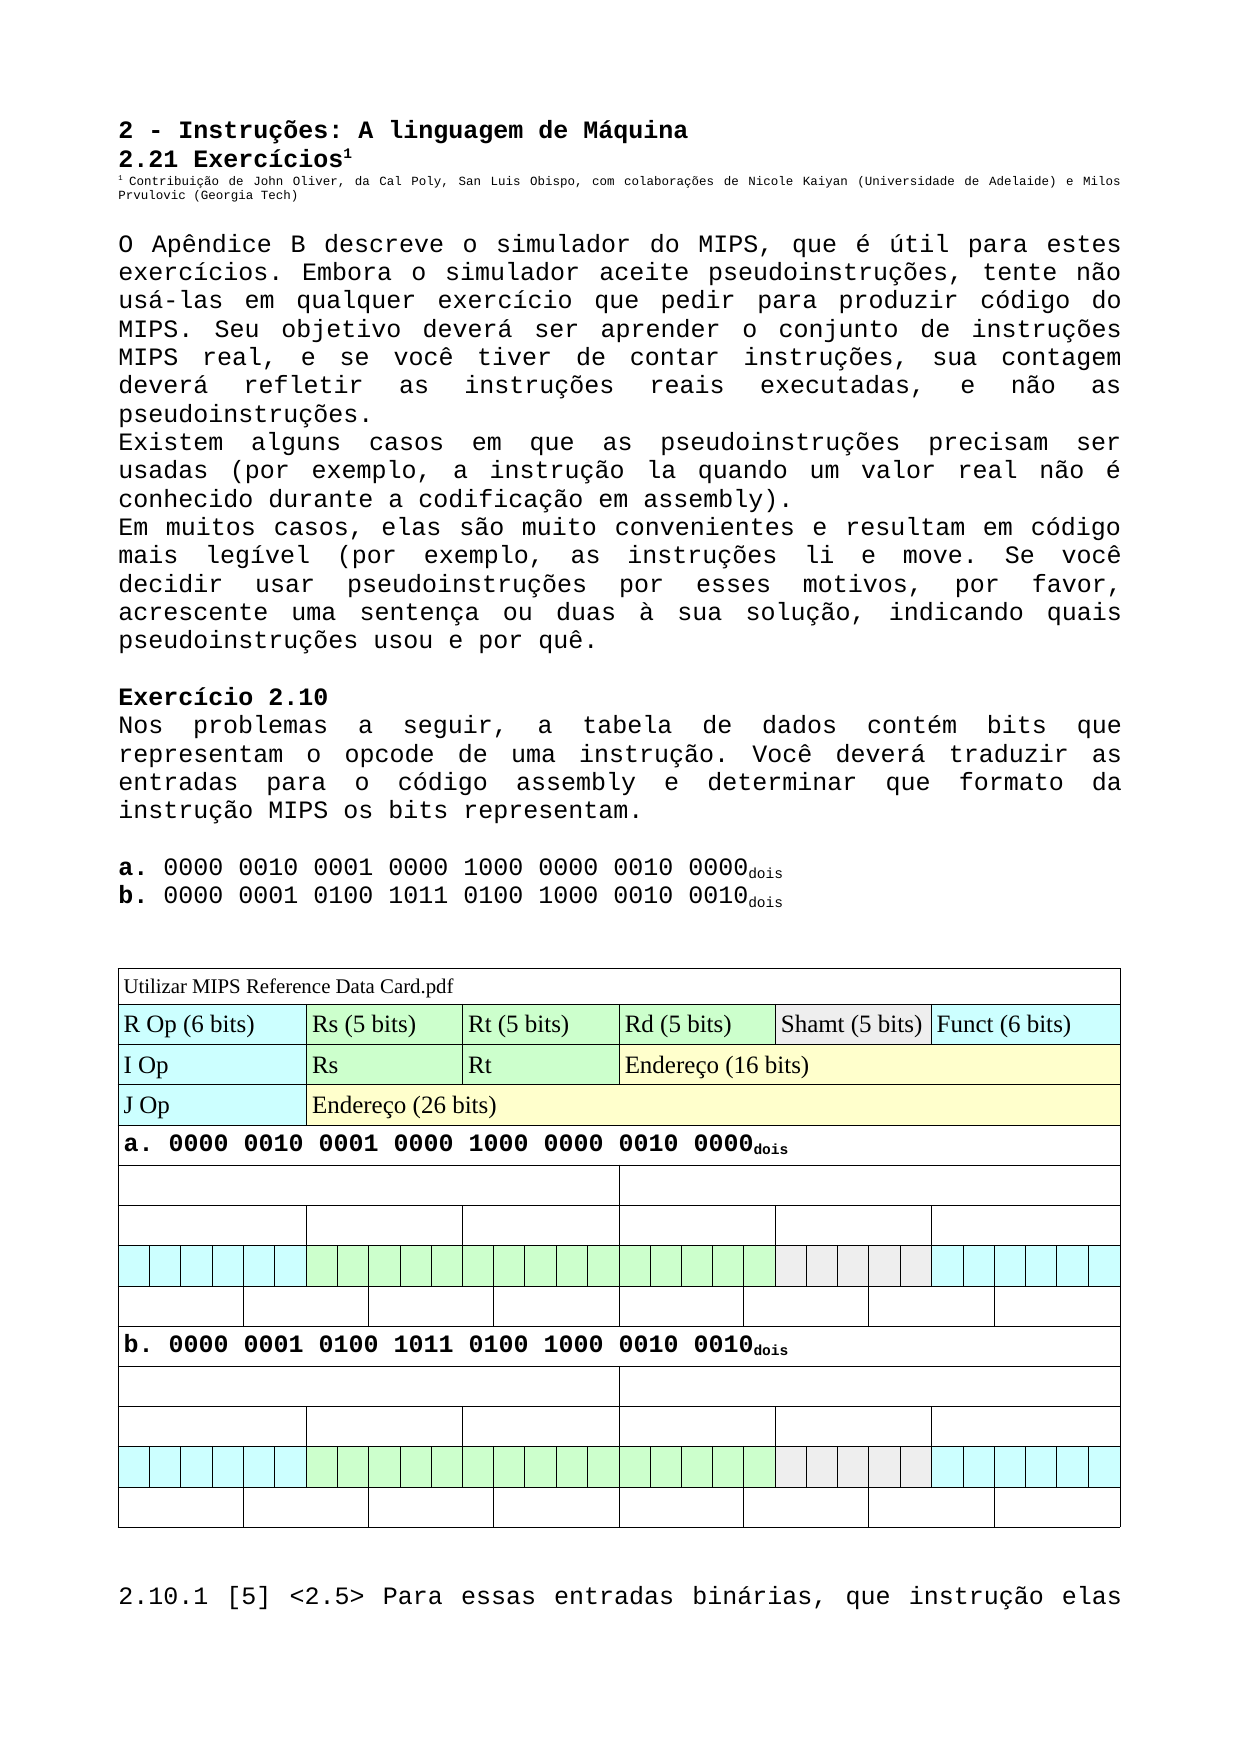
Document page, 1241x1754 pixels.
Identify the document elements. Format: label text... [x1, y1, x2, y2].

table_cell [713, 1447, 743, 1487]
table_cell [651, 1447, 681, 1487]
table_cell [275, 1447, 306, 1487]
table_cell [181, 1246, 212, 1286]
table_cell [494, 1287, 619, 1326]
table_cell I Op [119, 1045, 306, 1084]
table_cell [620, 1407, 775, 1446]
table_cell Shamt (5 bits) [776, 1005, 931, 1044]
table_cell [744, 1447, 775, 1487]
table_cell [369, 1287, 493, 1326]
table_cell [494, 1488, 619, 1527]
table_cell [932, 1206, 1120, 1245]
table_cell [1057, 1246, 1088, 1286]
table_cell [1089, 1447, 1120, 1487]
table_cell [995, 1246, 1025, 1286]
table_cell [1026, 1246, 1056, 1286]
table_cell [244, 1246, 274, 1286]
table_cell [307, 1407, 462, 1446]
table_cell [1057, 1447, 1088, 1487]
table_cell [338, 1447, 368, 1487]
table_cell [525, 1447, 556, 1487]
table_cell Endereço (26 bits) [307, 1085, 1120, 1125]
table_cell [119, 1488, 243, 1527]
table_cell [275, 1246, 306, 1286]
table_cell [620, 1206, 775, 1245]
table_cell [369, 1246, 400, 1286]
table_cell [651, 1246, 681, 1286]
table_cell [432, 1246, 462, 1286]
table_cell [432, 1447, 462, 1487]
table_cell [463, 1206, 619, 1245]
table_cell [964, 1447, 994, 1487]
table_cell [869, 1447, 900, 1487]
table_cell [150, 1447, 180, 1487]
table_cell Rd (5 bits) [620, 1005, 775, 1044]
text Em muitos casos, elas são muito convenientes e resultam em código mais legível (por exemplo, as instruções li e move. Se você decidir usar pseudoinstruções por esses motivos, por favor, acrescente uma sentença ou duas à sua solução, indicando quais pseudoinstruções usou e por quê. [118, 515, 1122, 656]
table_cell [776, 1407, 931, 1446]
table_cell [369, 1447, 400, 1487]
table_cell J Op [119, 1085, 306, 1125]
table_cell [901, 1246, 931, 1286]
table_cell [119, 1407, 306, 1446]
table_cell [494, 1246, 524, 1286]
table_cell [620, 1287, 743, 1326]
text Nos problemas a seguir, a tabela de dados contém bits que representam o opcode de uma instrução. Você deverá traduzir as entradas para o código assembly e determinar que formato da instrução MIPS os bits representam. [118, 713, 1122, 826]
table_cell [588, 1447, 619, 1487]
table_cell [119, 1166, 619, 1205]
table_cell [869, 1488, 994, 1527]
table_cell [744, 1246, 775, 1286]
table_cell [588, 1246, 619, 1286]
table_cell [213, 1246, 243, 1286]
table_cell [401, 1447, 431, 1487]
table_header Utilizar MIPS Reference Data Card.pdf [119, 969, 1120, 1004]
table_cell [869, 1287, 994, 1326]
table_cell [525, 1246, 556, 1286]
table_cell [620, 1488, 743, 1527]
table_cell [932, 1407, 1120, 1446]
table_cell [744, 1287, 868, 1326]
text 1 Contribuição de John Oliver, da Cal Poly, San Luis Obispo, com colaborações de Nicole Kaiyan (Universidade de Adelaide) e Milos Prvulovic (Georgia Tech) [118, 175, 1122, 203]
table_cell [995, 1287, 1120, 1326]
table_cell [119, 1287, 243, 1326]
table_cell Endereço (16 bits) [620, 1045, 1120, 1084]
table_cell [213, 1447, 243, 1487]
table_cell [401, 1246, 431, 1286]
table_cell [244, 1488, 368, 1527]
table_cell [776, 1447, 806, 1487]
table_cell [338, 1246, 368, 1286]
table_cell [307, 1447, 337, 1487]
table_cell [307, 1246, 337, 1286]
table_cell [807, 1246, 837, 1286]
table_cell [995, 1447, 1025, 1487]
table_cell [620, 1447, 650, 1487]
table_cell [119, 1367, 619, 1406]
table_cell [776, 1206, 931, 1245]
table_cell [620, 1246, 650, 1286]
table_cell [463, 1407, 619, 1446]
text 2.21 Exercícios1 [118, 146, 1122, 175]
table_cell Rs (5 bits) [307, 1005, 462, 1044]
table_cell [776, 1246, 806, 1286]
table_cell R Op (6 bits) [119, 1005, 306, 1044]
table_cell [807, 1447, 837, 1487]
table_cell [620, 1367, 1120, 1406]
table_cell [557, 1447, 587, 1487]
table_cell Rs [307, 1045, 462, 1084]
text Existem alguns casos em que as pseudoinstruções precisam ser usadas (por exemplo, a instrução la quando um valor real não é conhecido durante a codificação em assembly). [118, 430, 1122, 515]
table_cell [494, 1447, 524, 1487]
table_cell [244, 1287, 368, 1326]
text O Apêndice B descreve o simulador do MIPS, que é útil para estes exercícios. Embora o simulador aceite pseudoinstruções, tente não usá-las em qualquer exercício que pedir para produzir código do MIPS. Seu objetivo deverá ser aprender o conjunto de instruções MIPS real, e se você tiver de contar instruções, sua contagem deverá refletir as instruções reais executadas, e não as pseudoinstruções. [118, 231, 1122, 430]
table_cell b. 0000 0001 0100 1011 0100 1000 0010 0010dois [119, 1327, 1120, 1366]
table_cell [682, 1447, 712, 1487]
text a. 0000 0010 0001 0000 1000 0000 0010 0000dois [118, 855, 1122, 883]
table_cell [244, 1447, 274, 1487]
table_cell [932, 1246, 963, 1286]
text Exercício 2.10 [118, 685, 1122, 713]
table_cell Rt (5 bits) [463, 1005, 619, 1044]
table_cell [1026, 1447, 1056, 1487]
text b. 0000 0001 0100 1011 0100 1000 0010 0010dois [118, 883, 1122, 911]
table_cell a. 0000 0010 0001 0000 1000 0000 0010 0000dois [119, 1126, 1120, 1164]
table_cell [620, 1166, 1120, 1205]
table_cell [307, 1206, 462, 1245]
text 2 - Instruções: A linguagem de Máquina [118, 118, 1122, 146]
table_cell [838, 1246, 868, 1286]
table_cell [713, 1246, 743, 1286]
table_cell Funct (6 bits) [932, 1005, 1120, 1044]
table_cell [150, 1246, 180, 1286]
table_cell [119, 1206, 306, 1245]
table_cell [557, 1246, 587, 1286]
table_cell [181, 1447, 212, 1487]
table_cell Rt [463, 1045, 619, 1084]
table_cell [964, 1246, 994, 1286]
text 2.10.1 [5] <2.5> Para essas entradas binárias, que instrução elas [118, 1584, 1122, 1612]
table_cell [744, 1488, 868, 1527]
table_cell [932, 1447, 963, 1487]
table_cell [682, 1246, 712, 1286]
table_cell [901, 1447, 931, 1487]
table_cell [369, 1488, 493, 1527]
table_cell [463, 1447, 493, 1487]
table_cell [1089, 1246, 1120, 1286]
table_cell [463, 1246, 493, 1286]
table_cell [995, 1488, 1120, 1527]
table_cell [869, 1246, 900, 1286]
table_cell [838, 1447, 868, 1487]
table_cell [119, 1447, 149, 1487]
table_cell [119, 1246, 149, 1286]
